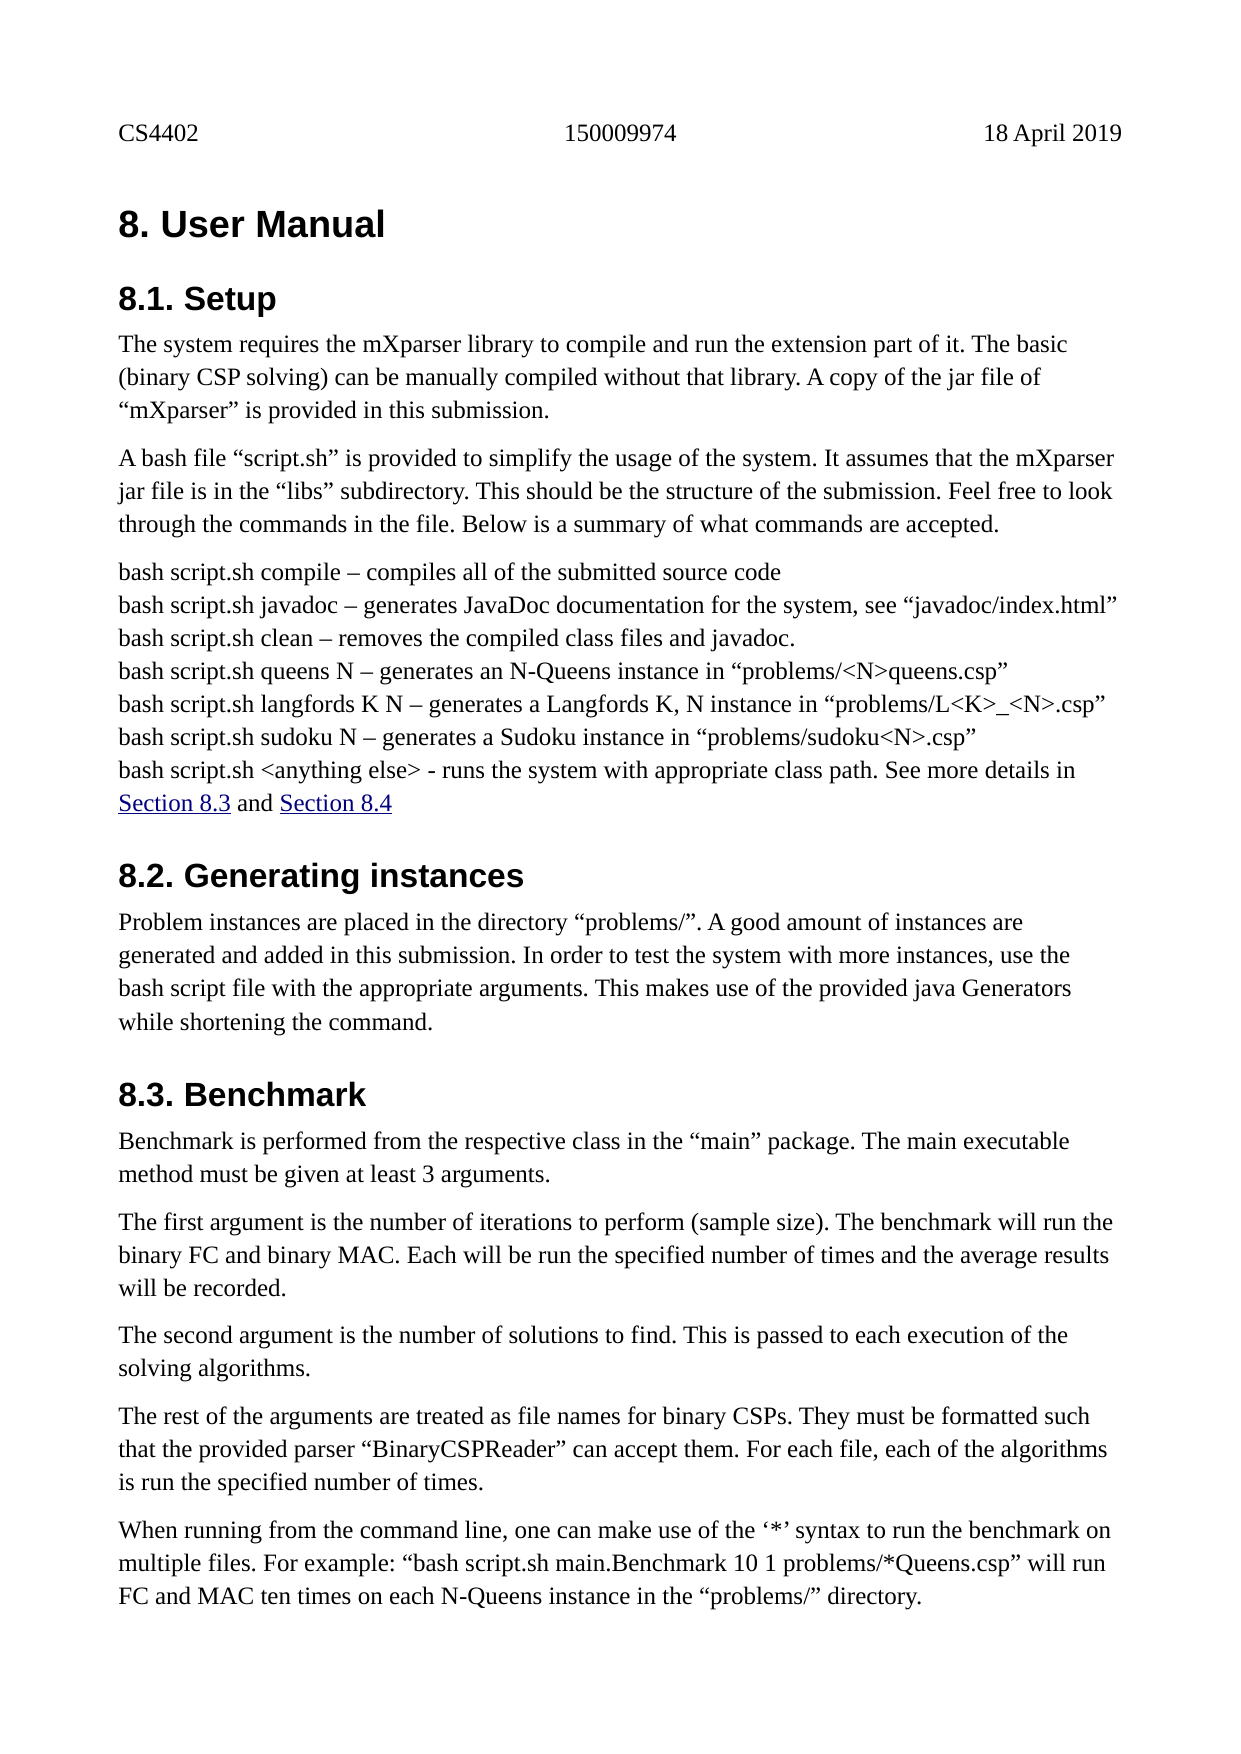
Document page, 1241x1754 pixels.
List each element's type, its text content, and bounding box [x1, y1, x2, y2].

text The rest of the arguments are treated as file names for binary CSPs. They must be formatted such that the provided parser “BinaryCSPReader” can accept them. For each file, each of the algorithms is run the specified number of times. [118, 1401, 1122, 1496]
subtitle Setup [118, 278, 1122, 317]
text The system requires the mXparser library to compile and run the extension part of it. The basic (binary CSP solving) can be manually compiled without that library. A copy of the jar file of “mXparser” is provided in this submission. [118, 329, 1122, 424]
text Benchmark is performed from the respective class in the “main” package. The main executable method must be given at least 3 arguments. [118, 1126, 1122, 1188]
subtitle Generating instances [118, 856, 1122, 895]
text A bash file “script.sh” is provided to simplify the usage of the system. It assumes that the mXparser jar file is in the “libs” subdirectory. This should be the structure of the submission. Feel free to look through the commands in the file. Below is a summary of what commands are accepted. [118, 443, 1122, 538]
subtitle Benchmark [118, 1075, 1122, 1114]
text The first argument is the number of iterations to perform (sample size). The benchmark will run the binary FC and binary MAC. Each will be run the specified number of times and the average results will be recorded. [118, 1207, 1122, 1302]
text The second argument is the number of solutions to find. This is passed to each execution of the solving algorithms. [118, 1320, 1122, 1382]
text Problem instances are placed in the directory “problems/”. A good amount of instances are generated and added in this submission. In order to test the system with more instances, use the bash script file with the appropriate arguments. This makes use of the provided java Generators while shortening the command. [118, 907, 1122, 1035]
text When running from the command line, one can make use of the ‘*’ syntax to run the benchmark on multiple files. For example: “bash script.sh main.Benchmark 10 1 problems/*Queens.csp” will run FC and MAC ten times on each N-Queens instance in the “problems/” directory. [118, 1515, 1122, 1609]
text bash script.sh compile – compiles all of the submitted source code bash script.sh javadoc – generates JavaDoc documentation for the system, see “javadoc/index.html” bash script.sh clean – removes the compiled class files and javadoc. bash script.sh queens N – generates an N-Queens instance in “problems/<N>queens.csp” bash script.sh langfords K N – generates a Langfords K, N instance in “problems/L<K>_<N>.csp” bash script.sh sudoku N – generates a Sudoku instance in “problems/sudoku<N>.csp” bash script.sh <anything else> - runs the system with appropriate class path. See more details in Section 8.3 and Section 8.4 [118, 557, 1122, 817]
subtitle User Manual [118, 201, 1122, 245]
